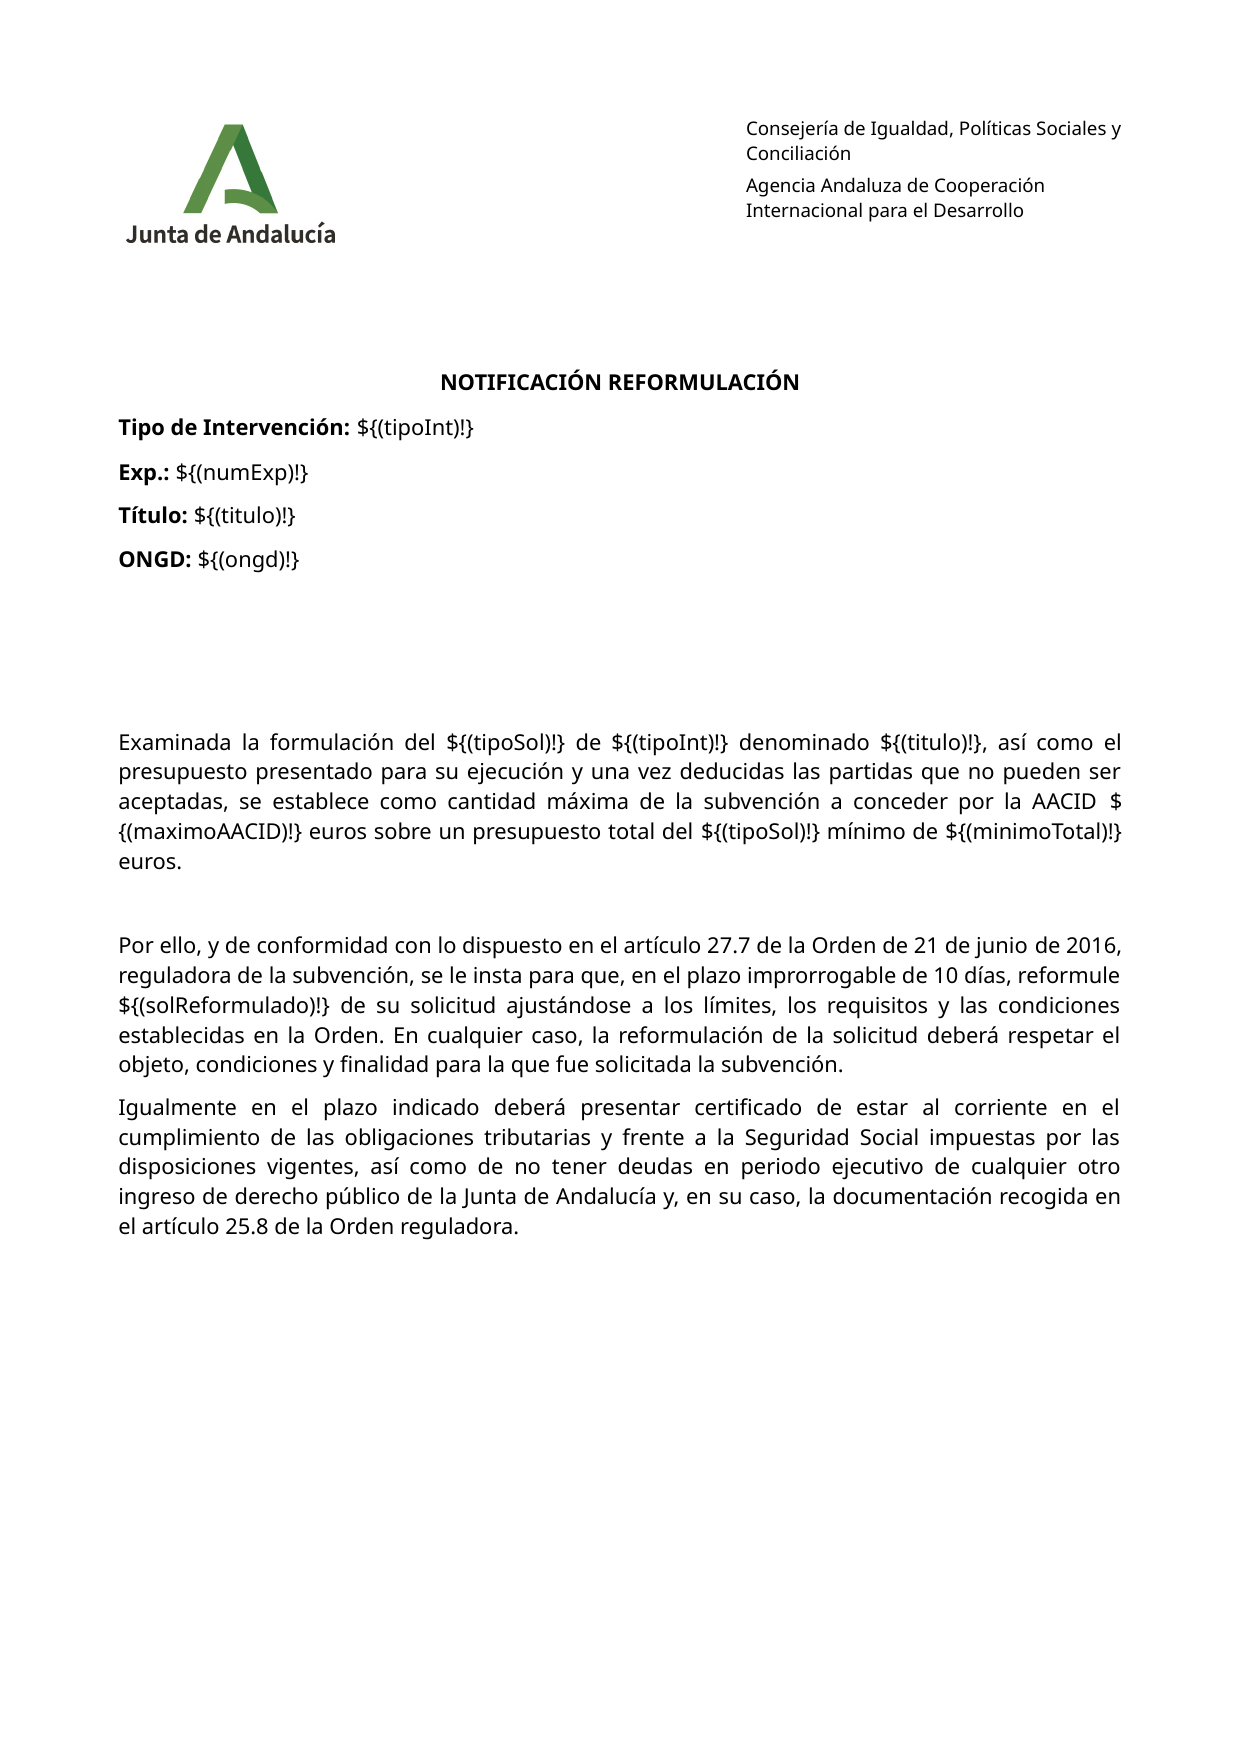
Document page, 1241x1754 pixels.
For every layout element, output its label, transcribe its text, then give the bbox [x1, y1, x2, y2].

text Tipo de Intervención: ${(tipoInt)!} [118, 409, 1122, 443]
text Igualmente en el plazo indicado deberá presentar certificado de estar al corriente en el cumplimiento de las obligaciones tributarias y frente a la Seguridad Social impuestas por las disposiciones vigentes, así como de no tener deudas en periodo ejecutivo de cualquier otro ingreso de derecho público de la Junta de Andalucía y, en su caso, la documentación recogida en el artículo 25.8 de la Orden reguladora. [118, 1092, 1122, 1241]
text Por ello, y de conformidad con lo dispuesto en el artículo 27.7 de la Orden de 21 de junio de 2016, reguladora de la subvención, se le insta para que, en el plazo improrrogable de 10 días, reformule ${(solReformulado)!} de su solicitud ajustándose a los límites, los requisitos y las condiciones establecidas en la Orden. En cualquier caso, la reformulación de la solicitud deberá respetar el objeto, condiciones y finalidad para la que fue solicitada la subvención. [118, 930, 1122, 1079]
picture [106, 108, 355, 259]
text Título: ${(titulo)!} [118, 499, 1122, 531]
text Exp.: ${(numExp)!} [118, 456, 1122, 487]
text Examinada la formulación del ${(tipoSol)!} de ${(tipoInt)!} denominado ${(titulo)!}, así como el presupuesto presentado para su ejecución y una vez deducidas las partidas que no pueden ser aceptadas, se establece como cantidad máxima de la subvención a conceder por la AACID ${(maximoAACID)!} euros sobre un presupuesto total del ${(tipoSol)!} mínimo de ${(minimoTotal)!} euros. [118, 726, 1122, 875]
text NOTIFICACIÓN REFORMULACIÓN [118, 367, 1122, 396]
text ONGD: ${(ongd)!} [118, 543, 1122, 574]
